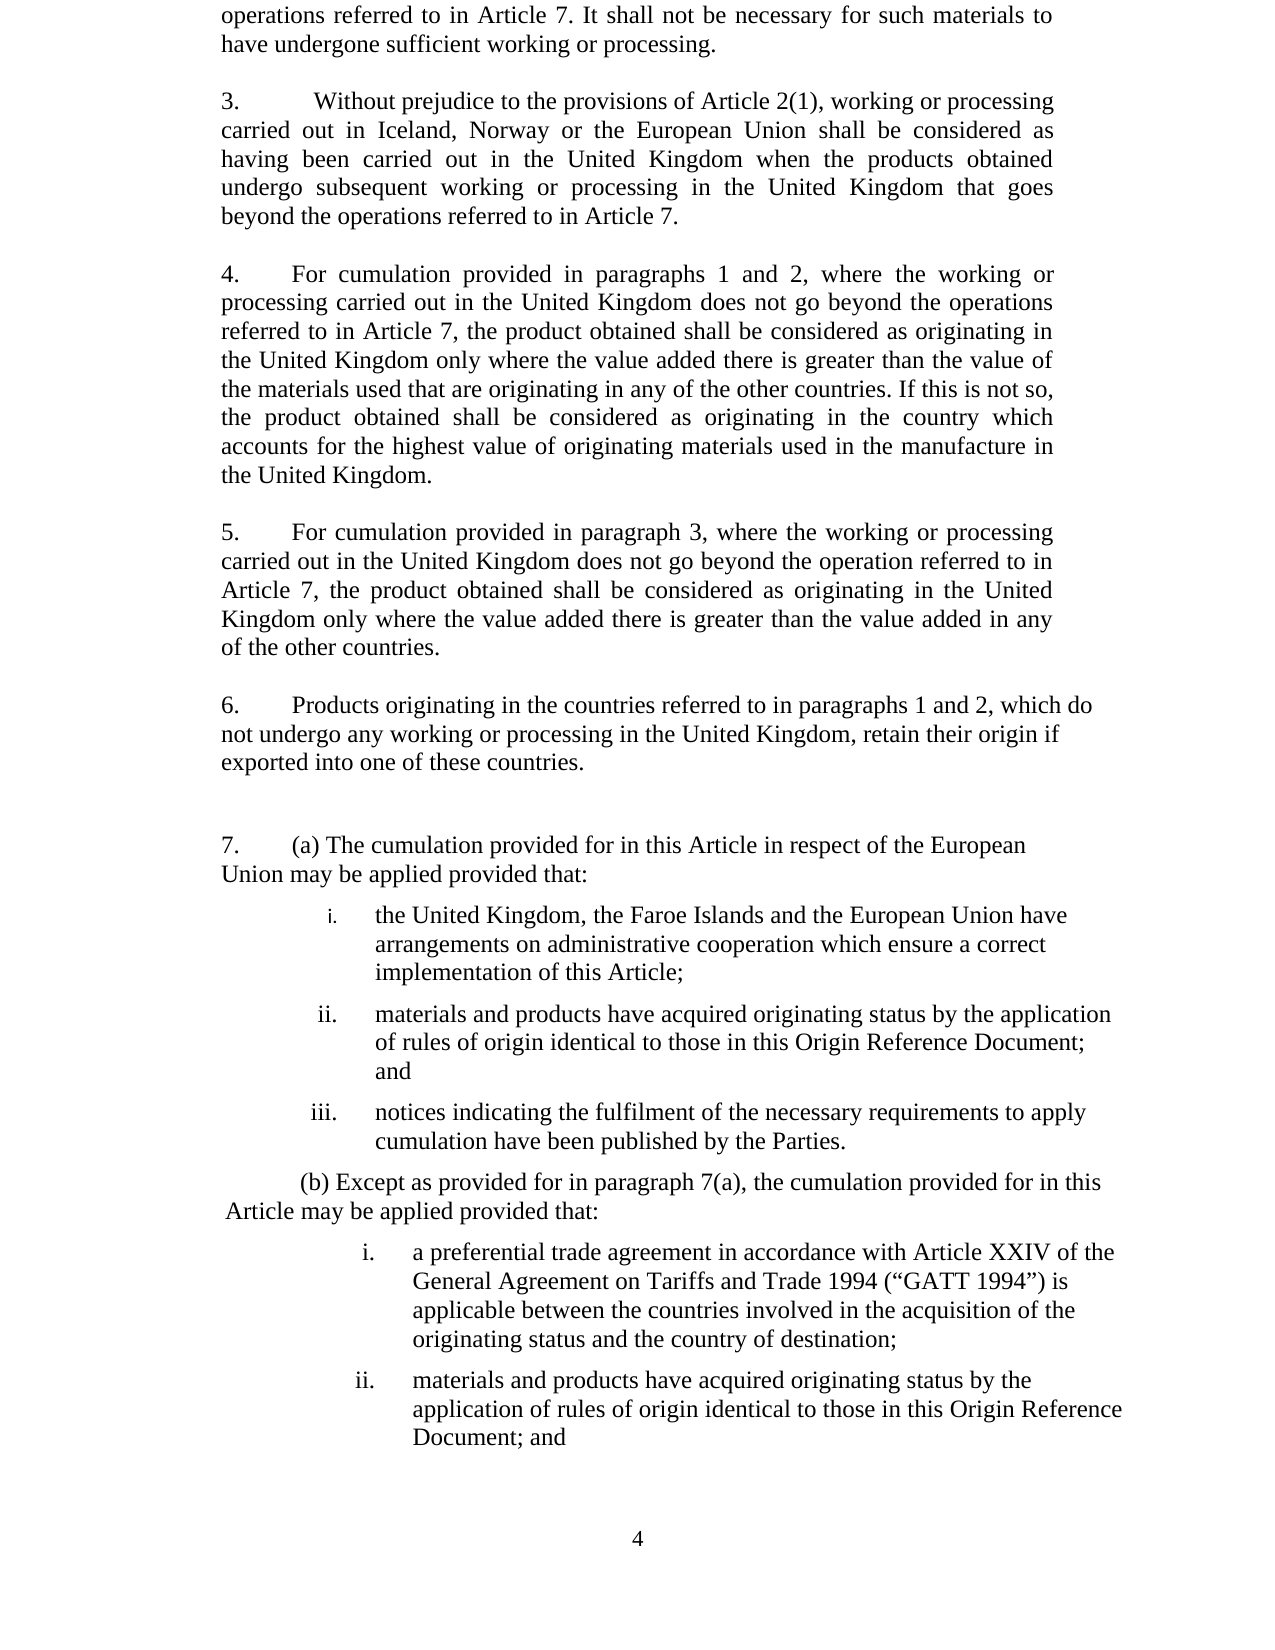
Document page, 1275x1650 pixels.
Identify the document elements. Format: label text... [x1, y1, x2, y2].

list Without prejudice to the provisions of Article 2(1), working or processing carried out in Iceland, Norway or the European Union shall be considered as having been carried out in the United Kingdom when the products obtained undergo subsequent working or processing in the United Kingdom that goes beyond the operations referred to in Article 7. [221, 86, 1054, 230]
list For cumulation provided in paragraphs 1 and 2, where the working or processing carried out in the United Kingdom does not go beyond the operations referred to in Article 7, the product obtained shall be considered as originating in the United Kingdom only where the value added there is greater than the value of the materials used that are originating in any of the other countries. If this is not so, the product obtained shall be considered as originating in the country which accounts for the highest value of originating materials used in the manufacture in the United Kingdom. [221, 259, 1054, 489]
list materials and products have acquired originating status by the application of rules of origin identical to those in this Origin Reference Document; and [375, 1365, 1125, 1451]
list operations referred to in Article 7. It shall not be necessary for such materials to have undergone sufficient working or processing. [221, 0, 1054, 57]
list the United Kingdom, the Faroe Islands and the European Union have arrangements on administrative cooperation which ensure a correct implementation of this Article; [337, 900, 1125, 986]
list For cumulation provided in paragraph 3, where the working or processing carried out in the United Kingdom does not go beyond the operation referred to in Article 7, the product obtained shall be considered as originating in the United Kingdom only where the value added there is greater than the value added in any of the other countries. [221, 517, 1054, 661]
list materials and products have acquired originating status by the application of rules of origin identical to those in this Origin Reference Document; and [337, 999, 1125, 1085]
list notices indicating the fulfilment of the necessary requirements to apply cumulation have been published by the Parties. [337, 1097, 1125, 1155]
text 7. (a) The cumulation provided for in this Article in respect of the European Union may be applied provided that: [221, 830, 1125, 887]
list a preferential trade agreement in accordance with Article XXIV of the General Agreement on Tariffs and Trade 1994 (“GATT 1994”) is applicable between the countries involved in the acquisition of the originating status and the country of destination; [375, 1237, 1125, 1352]
text (b) Except as provided for in paragraph 7(a), the cumulation provided for in this Article may be applied provided that: [225, 1167, 1125, 1225]
text 6. Products originating in the countries referred to in paragraphs 1 and 2, which do not undergo any working or processing in the United Kingdom, retain their origin if exported into one of these countries. [221, 690, 1125, 776]
